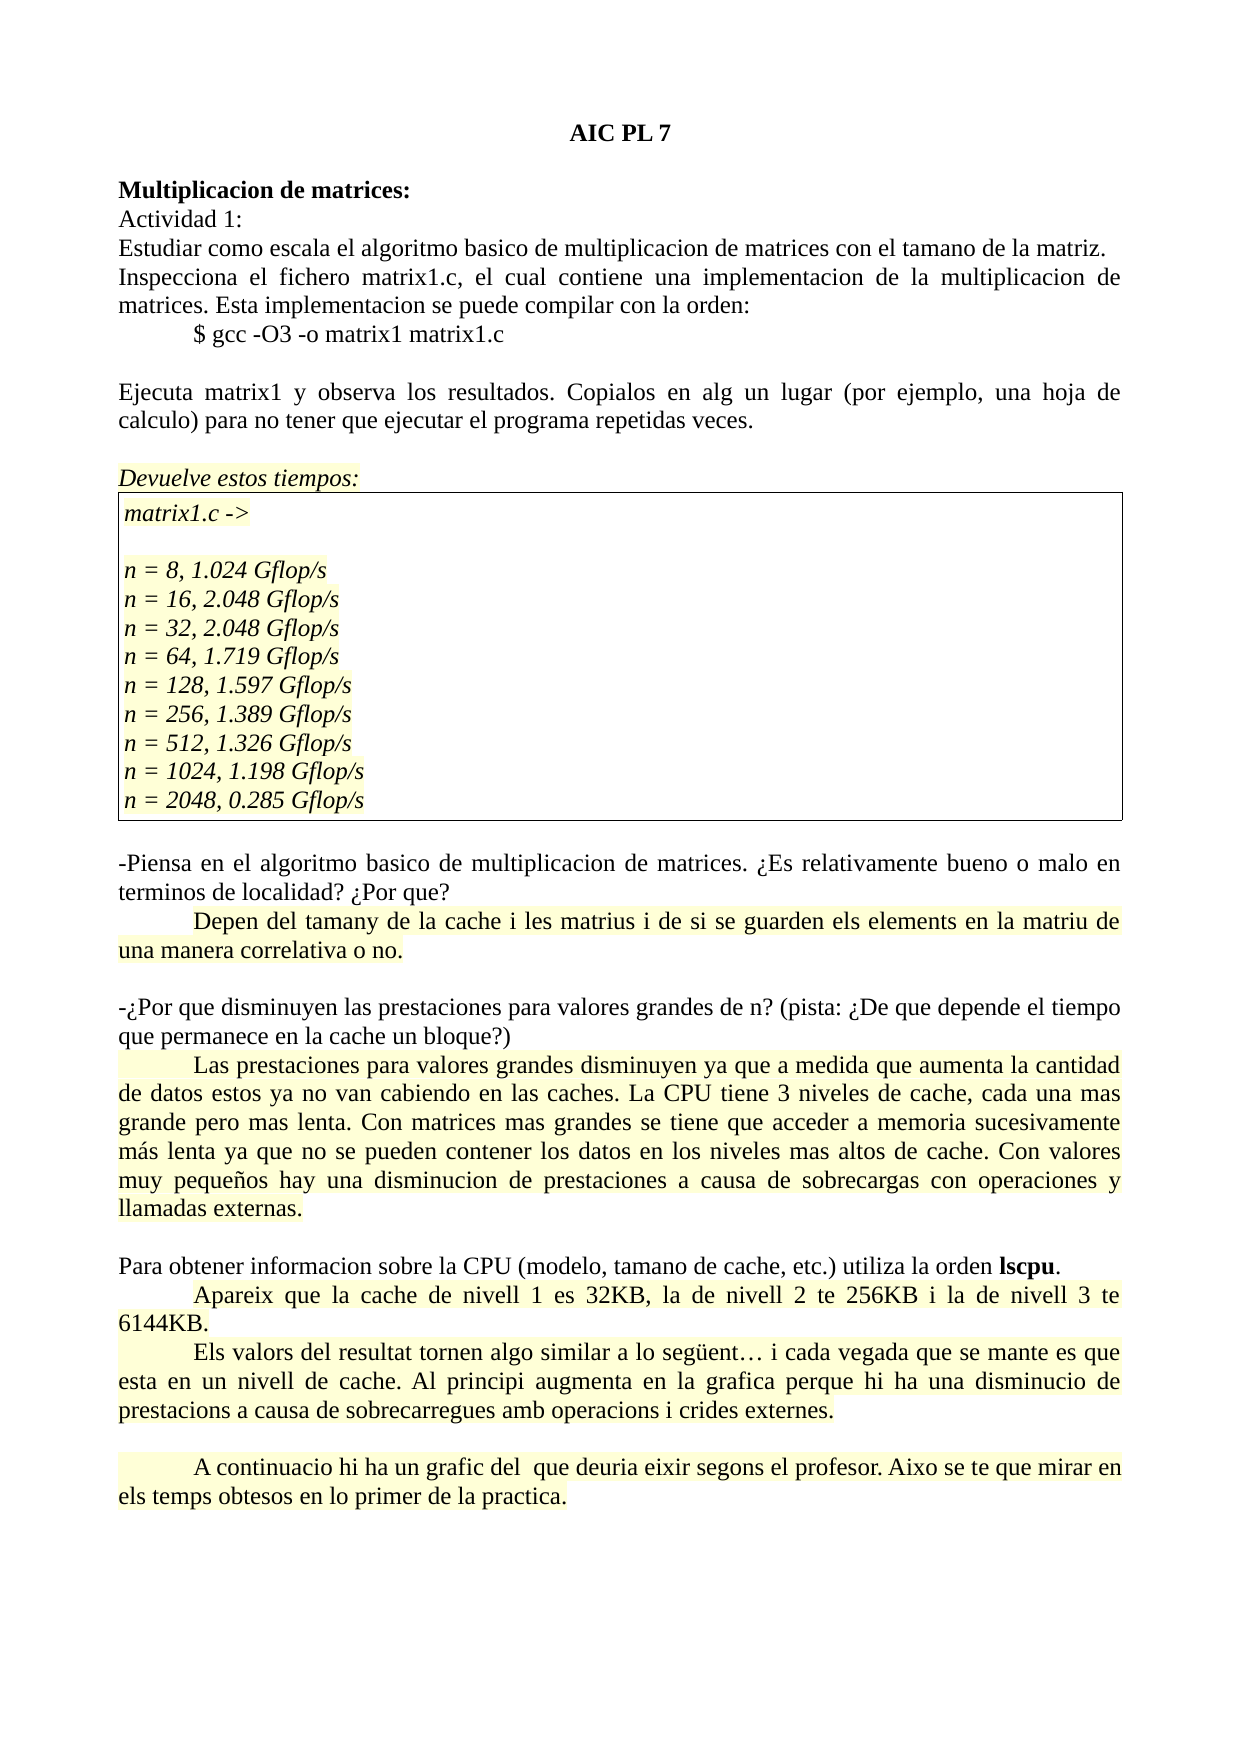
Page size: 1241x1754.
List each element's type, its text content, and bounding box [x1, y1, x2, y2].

text Devuelve estos tiempos: [118, 463, 1122, 492]
text AIC PL 7 [118, 118, 1122, 147]
text Apareix que la cache de nivell 1 es 32KB, la de nivell 2 te 256KB i la de nivell 3 te 6144KB. [118, 1280, 1122, 1337]
text Depen del tamany de la cache i les matrius i de si se guarden els elements en la matriu de una manera correlativa o no. [118, 906, 1122, 963]
text $ gcc -O3 -o matrix1 matrix1.c [118, 319, 1122, 348]
text Para obtener informacion sobre la CPU (modelo, tamano de cache, etc.) utiliza la orden lscpu. [118, 1251, 1122, 1280]
text Actividad 1: [118, 204, 1122, 233]
text Estudiar como escala el algoritmo basico de multiplicacion de matrices con el tamano de la matriz. [118, 233, 1122, 262]
text Las prestaciones para valores grandes disminuyen ya que a medida que aumenta la cantidad de datos estos ya no van cabiendo en las caches. La CPU tiene 3 niveles de cache, cada una mas grande pero mas lenta. Con matrices mas grandes se tiene que acceder a memoria sucesivamente más lenta ya que no se pueden contener los datos en los niveles mas altos de cache. Con valores muy pequeños hay una disminucion de prestaciones a causa de sobrecargas con operaciones y llamadas externas. [118, 1050, 1122, 1222]
text Ejecuta matrix1 y observa los resultados. Copialos en alg un lugar (por ejemplo, una hoja de calculo) para no tener que ejecutar el programa repetidas veces. [118, 377, 1122, 434]
text -¿Por que disminuyen las prestaciones para valores grandes de n? (pista: ¿De que depende el tiempo que permanece en la cache un bloque?) [118, 992, 1122, 1050]
text A continuacio hi ha un grafic del que deuria eixir segons el profesor. Aixo se te que mirar en els temps obtesos en lo primer de la practica. [118, 1452, 1122, 1510]
text Multiplicacion de matrices: [118, 176, 1122, 204]
text Inspecciona el fichero matrix1.c, el cual contiene una implementacion de la multiplicacion de matrices. Esta implementacion se puede compilar con la orden: [118, 262, 1122, 319]
text Els valors del resultat tornen algo similar a lo següent… i cada vegada que se mante es que esta en un nivell de cache. Al principi augmenta en la grafica perque hi ha una disminucio de prestacions a causa de sobrecarregues amb operacions i crides externes. [118, 1337, 1122, 1423]
text -Piensa en el algoritmo basico de multiplicacion de matrices. ¿Es relativamente bueno o malo en terminos de localidad? ¿Por que? [118, 848, 1122, 906]
table_header matrix1.c -> n = 8, 1.024 Gflop/s n = 16, 2.048 Gflop/s n = 32, 2.048 Gflop/s n = 64, 1.719 Gflop/s n = 128, 1.597 Gflop/s n = 256, 1.389 Gflop/s n = 512, 1.326 Gflop/s n = 1024, 1.198 Gflop/s n = 2048, 0.285 Gflop/s [119, 493, 1122, 820]
